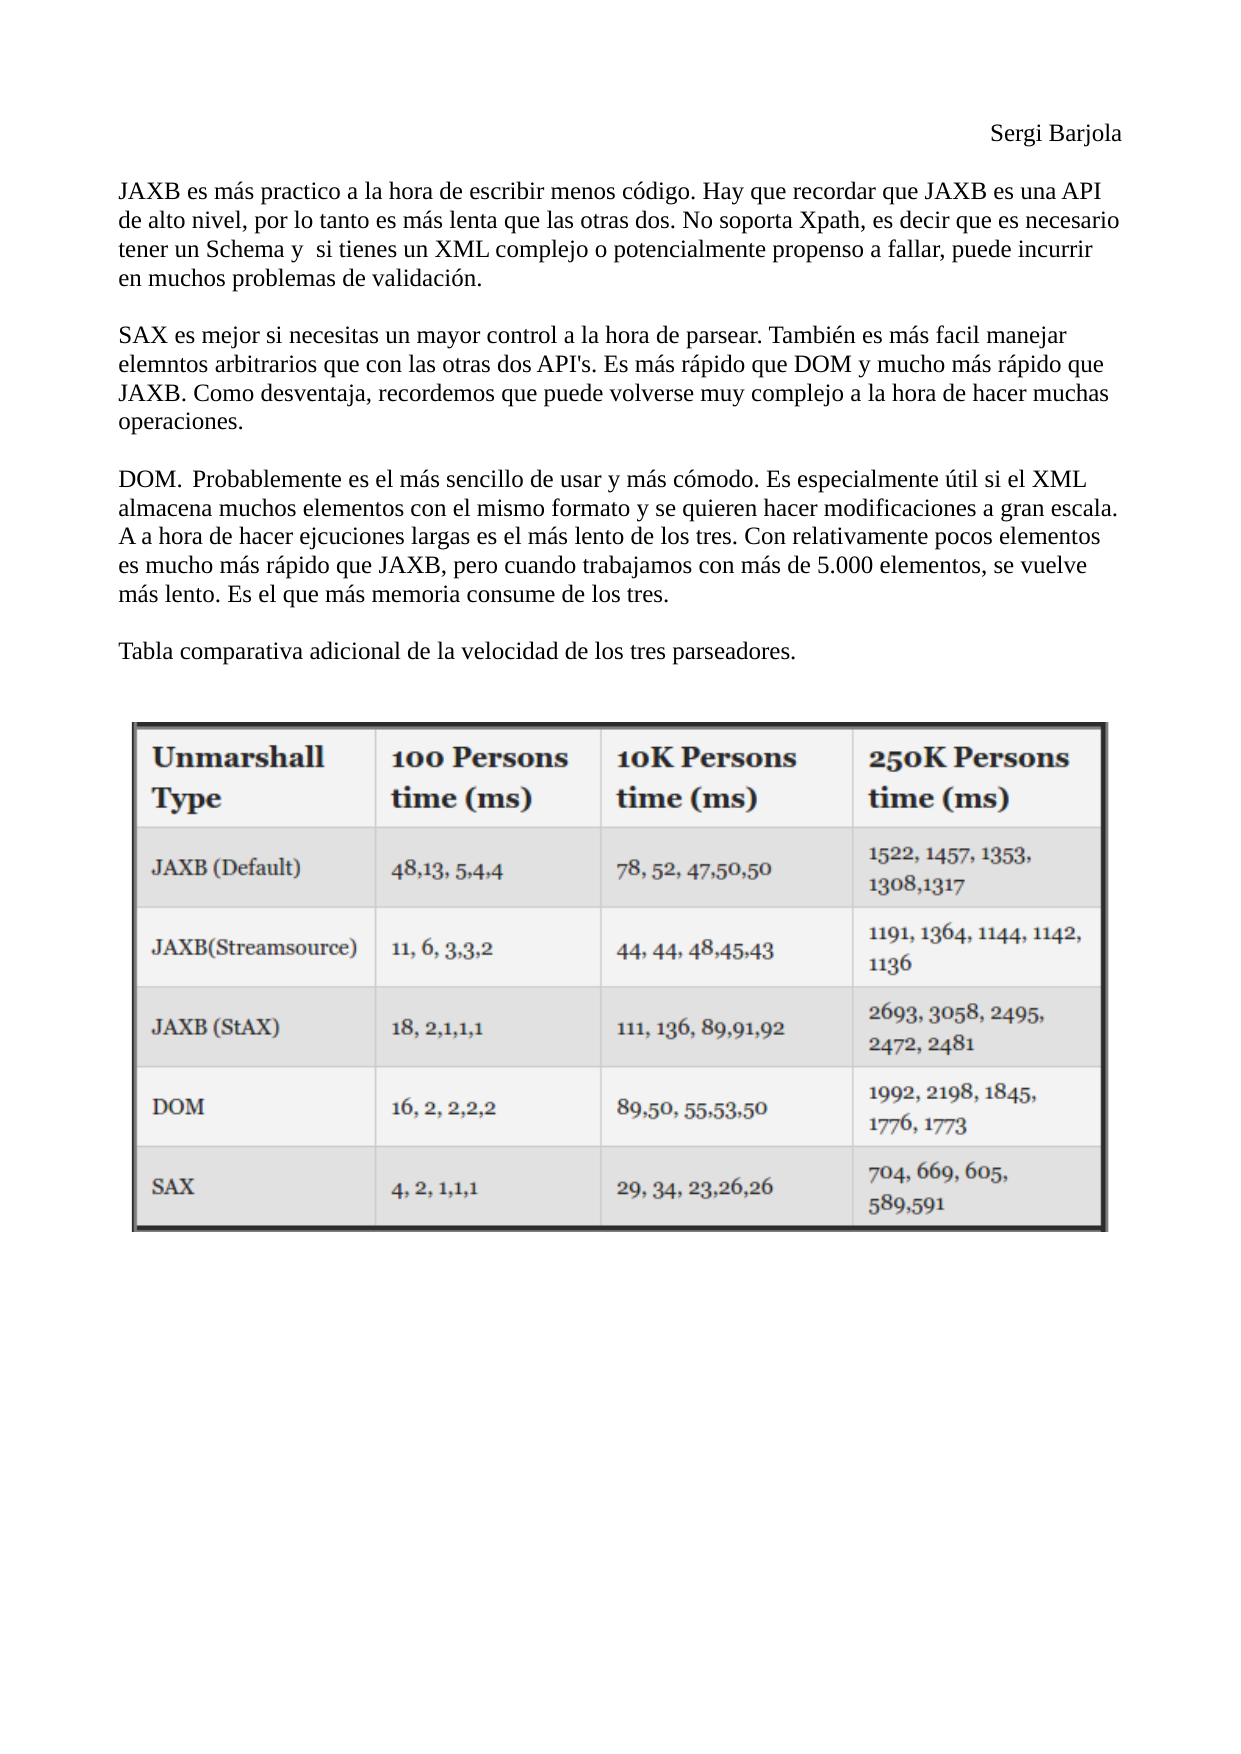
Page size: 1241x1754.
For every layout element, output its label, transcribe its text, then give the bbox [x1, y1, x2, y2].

picture [131, 722, 1109, 1232]
text DOM. Probablemente es el más sencillo de usar y más cómodo. Es especialmente útil si el XML almacena muchos elementos con el mismo formato y se quieren hacer modificaciones a gran escala. A a hora de hacer ejcuciones largas es el más lento de los tres. Con relativamente pocos elementos es mucho más rápido que JAXB, pero cuando trabajamos con más de 5.000 elementos, se vuelve más lento. Es el que más memoria consume de los tres. [118, 464, 1122, 608]
text JAXB es más practico a la hora de escribir menos código. Hay que recordar que JAXB es una API de alto nivel, por lo tanto es más lenta que las otras dos. No soporta Xpath, es decir que es necesario tener un Schema y si tienes un XML complejo o potencialmente propenso a fallar, puede incurrir en muchos problemas de validación. [118, 176, 1122, 291]
text SAX es mejor si necesitas un mayor control a la hora de parsear. También es más facil manejar elemntos arbitrarios que con las otras dos API's. Es más rápido que DOM y mucho más rápido que JAXB. Como desventaja, recordemos que puede volverse muy complejo a la hora de hacer muchas operaciones. [118, 320, 1122, 435]
text Tabla comparativa adicional de la velocidad de los tres parseadores. [118, 636, 1122, 665]
